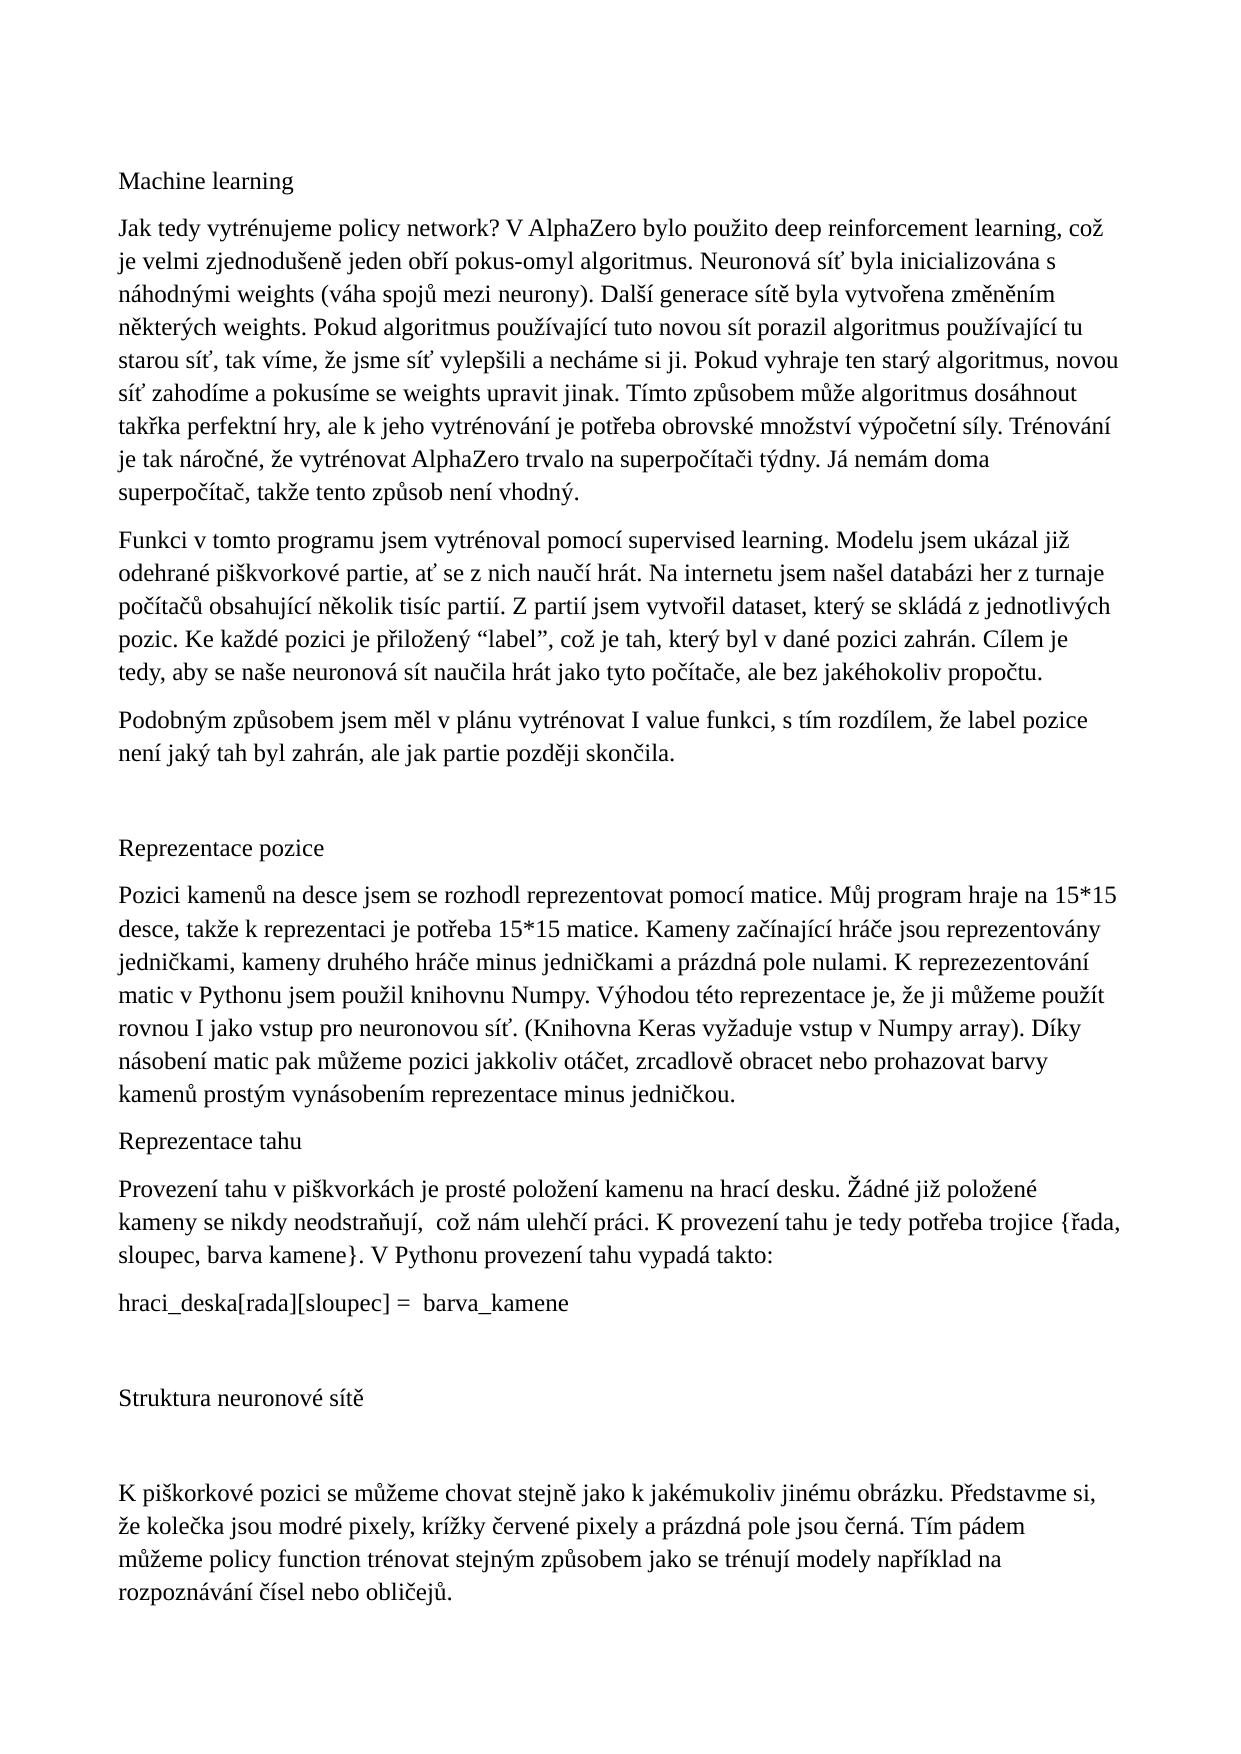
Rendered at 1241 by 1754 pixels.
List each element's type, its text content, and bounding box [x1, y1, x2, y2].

text Podobným způsobem jsem měl v plánu vytrénovat I value funkci, s tím rozdílem, že label pozice není jaký tah byl zahrán, ale jak partie později skončila. [118, 705, 1122, 767]
text Reprezentace tahu [118, 1126, 1122, 1155]
text Struktura neuronové sítě [118, 1383, 1122, 1412]
text Machine learning [118, 166, 1122, 194]
text hraci_deska[rada][sloupec] = barva_kamene [118, 1288, 1122, 1316]
text Funkci v tomto programu jsem vytrénoval pomocí supervised learning. Modelu jsem ukázal již odehrané piškvorkové partie, ať se z nich naučí hrát. Na internetu jsem našel databázi her z turnaje počítačů obsahující několik tisíc partií. Z partií jsem vytvořil dataset, který se skládá z jednotlivých pozic. Ke každé pozici je přiložený “label”, což je tah, který byl v dané pozici zahrán. Cílem je tedy, aby se naše neuronová sít naučila hrát jako tyto počítače, ale bez jakéhokoliv propočtu. [118, 525, 1122, 686]
text Reprezentace pozice [118, 833, 1122, 862]
text Pozici kamenů na desce jsem se rozhodl reprezentovat pomocí matice. Můj program hraje na 15*15 desce, takže k reprezentaci je potřeba 15*15 matice. Kameny začínající hráče jsou reprezentovány jedničkami, kameny druhého hráče minus jedničkami a prázdná pole nulami. K reprezezentování matic v Pythonu jsem použil knihovnu Numpy. Výhodou této reprezentace je, že ji můžeme použít rovnou I jako vstup pro neuronovou síť. (Knihovna Keras vyžaduje vstup v Numpy array). Díky násobení matic pak můžeme pozici jakkoliv otáčet, zrcadlově obracet nebo prohazovat barvy kamenů prostým vynásobením reprezentace minus jedničkou. [118, 881, 1122, 1107]
text Jak tedy vytrénujeme policy network? V AlphaZero bylo použito deep reinforcement learning, což je velmi zjednodušeně jeden obří pokus-omyl algoritmus. Neuronová síť byla inicializována s náhodnými weights (váha spojů mezi neurony). Další generace sítě byla vytvořena změněním některých weights. Pokud algoritmus používající tuto novou sít porazil algoritmus používající tu starou síť, tak víme, že jsme síť vylepšili a necháme si ji. Pokud vyhraje ten starý algoritmus, novou síť zahodíme a pokusíme se weights upravit jinak. Tímto způsobem může algoritmus dosáhnout takřka perfektní hry, ale k jeho vytrénování je potřeba obrovské množství výpočetní síly. Trénování je tak náročné, že vytrénovat AlphaZero trvalo na superpočítači týdny. Já nemám doma superpočítač, takže tento způsob není vhodný. [118, 213, 1122, 506]
text Provezení tahu v piškvorkách je prosté položení kamenu na hrací desku. Žádné již položené kameny se nikdy neodstraňují, což nám ulehčí práci. K provezení tahu je tedy potřeba trojice {řada, sloupec, barva kamene}. V Pythonu provezení tahu vypadá takto: [118, 1174, 1122, 1269]
text K piškorkové pozici se můžeme chovat stejně jako k jakémukoliv jinému obrázku. Představme si, že kolečka jsou modré pixely, krížky červené pixely a prázdná pole jsou černá. Tím pádem můžeme policy function trénovat stejným způsobem jako se trénují modely například na rozpoznávání čísel nebo obličejů. [118, 1478, 1122, 1606]
